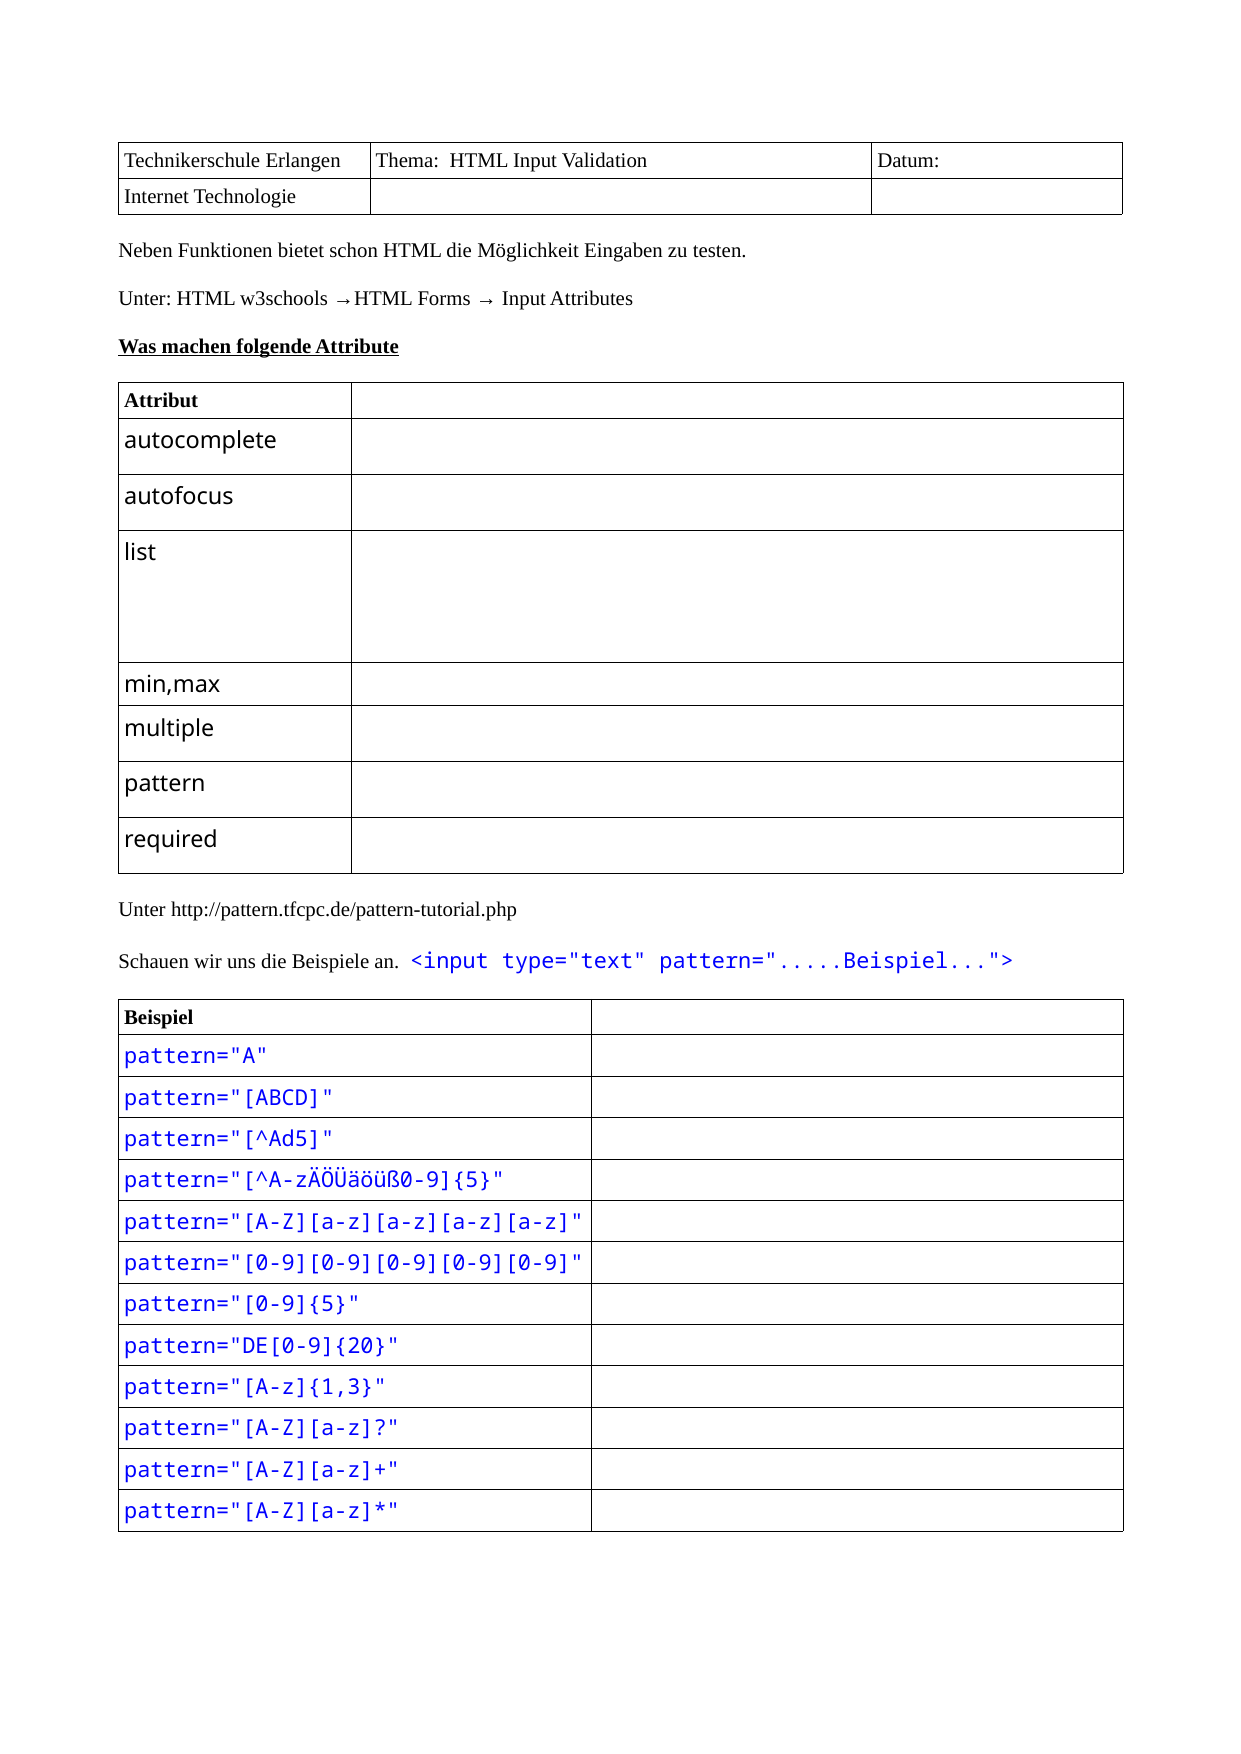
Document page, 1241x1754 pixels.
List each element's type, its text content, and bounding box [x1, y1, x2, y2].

table_cell pattern="DE[0-9]{20}" [119, 1325, 591, 1365]
table_cell [592, 1242, 1123, 1282]
table_cell [352, 531, 1123, 662]
table_cell pattern="[A-Z][a-z]+" [119, 1449, 591, 1489]
table_cell [592, 1284, 1123, 1324]
table_cell pattern="[ABCD]" [119, 1077, 591, 1117]
table_cell [872, 179, 1122, 213]
table_header Beispiel [119, 1000, 591, 1034]
table_cell pattern="[0-9][0-9][0-9][0-9][0-9]" [119, 1242, 591, 1282]
table_header [352, 383, 1123, 418]
text Was machen folgende Attribute [118, 334, 1122, 358]
table_cell [592, 1035, 1123, 1076]
table_cell [352, 762, 1123, 817]
table_cell [592, 1449, 1123, 1489]
table_cell [352, 706, 1123, 761]
table_header Attribut [119, 383, 351, 418]
table_cell [352, 663, 1123, 705]
text Neben Funktionen bietet schon HTML die Möglichkeit Eingaben zu testen. [118, 238, 1122, 262]
table_cell pattern [119, 762, 351, 817]
table_cell [592, 1201, 1123, 1241]
table_cell [592, 1077, 1123, 1117]
table_cell autofocus [119, 475, 351, 530]
table_cell [352, 419, 1123, 474]
table_cell pattern="[A-Z][a-z][a-z][a-z][a-z]" [119, 1201, 591, 1241]
table_cell [352, 818, 1123, 873]
table_cell pattern="[A-Z][a-z]?" [119, 1408, 591, 1448]
table_cell [352, 475, 1123, 530]
table_cell required [119, 818, 351, 873]
table_header [592, 1000, 1123, 1034]
table_cell [592, 1325, 1123, 1365]
table_cell [592, 1366, 1123, 1407]
table_cell min,max [119, 663, 351, 705]
table_cell pattern="[^Ad5]" [119, 1118, 591, 1158]
table_header Datum: [872, 143, 1122, 178]
table_cell [592, 1490, 1123, 1531]
table_cell [592, 1160, 1123, 1200]
table_header Technikerschule Erlangen [119, 143, 370, 178]
table_cell pattern="A" [119, 1035, 591, 1076]
text Unter: HTML w3schools →HTML Forms → Input Attributes [118, 286, 1122, 310]
table_cell list [119, 531, 351, 662]
table_cell [371, 179, 871, 213]
text Schauen wir uns die Beispiele an. <input type="text" pattern=".....Beispiel..."> [118, 945, 1122, 975]
text Unter http://pattern.tfcpc.de/pattern-tutorial.php [118, 897, 1122, 921]
table_cell [592, 1408, 1123, 1448]
table_header Thema: HTML Input Validation [371, 143, 871, 178]
table_cell multiple [119, 706, 351, 761]
table_cell [592, 1118, 1123, 1158]
table_cell pattern="[^A-zÄÖÜäöüß0-9]{5}" [119, 1160, 591, 1200]
table_cell autocomplete [119, 419, 351, 474]
table_cell pattern="[0-9]{5}" [119, 1284, 591, 1324]
table_cell Internet Technologie [119, 179, 370, 213]
table_cell pattern="[A-z]{1,3}" [119, 1366, 591, 1407]
table_cell pattern="[A-Z][a-z]*" [119, 1490, 591, 1531]
